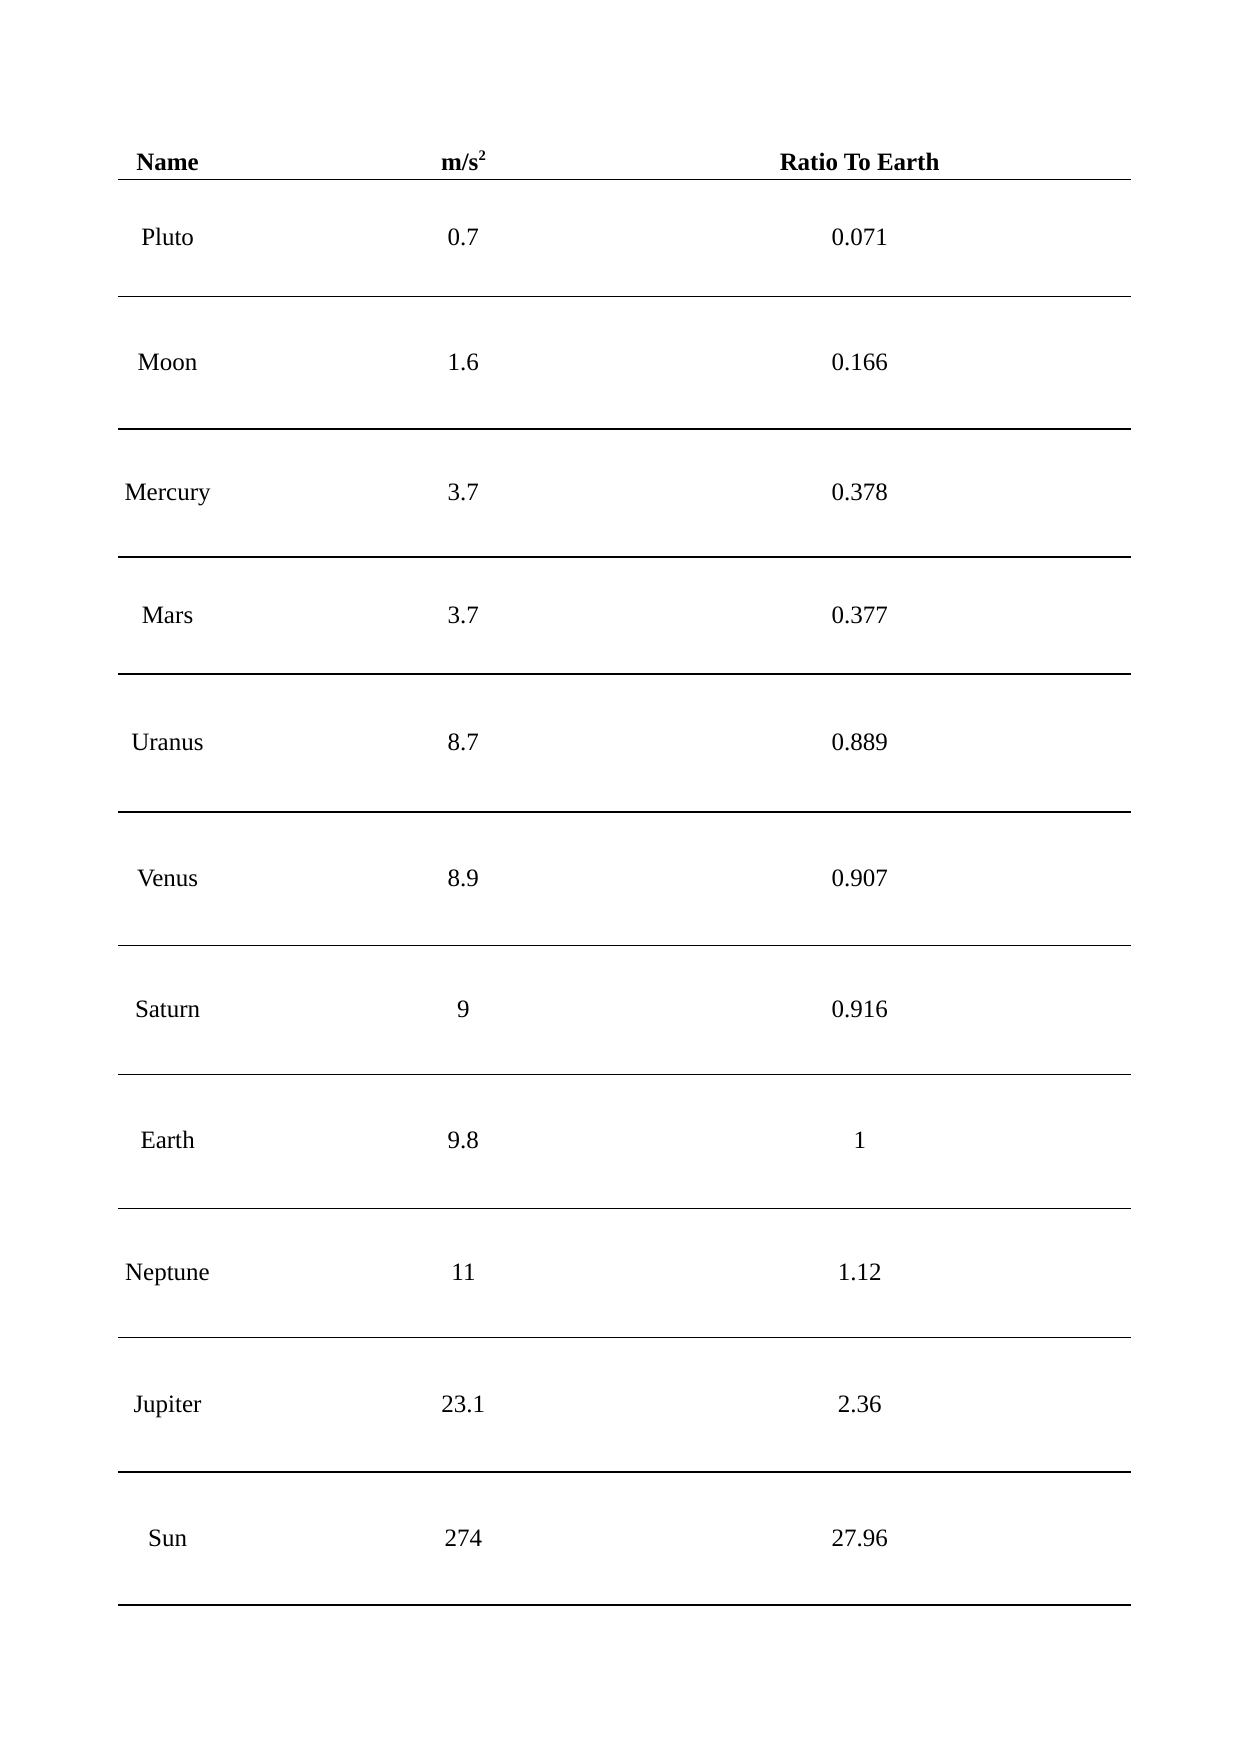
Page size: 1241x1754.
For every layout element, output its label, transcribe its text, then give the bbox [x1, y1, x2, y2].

table_cell 0.889 [588, 675, 1131, 811]
table_cell Jupiter [118, 1338, 217, 1471]
table_cell 1 [588, 1075, 1131, 1207]
table_cell 9.8 [338, 1075, 588, 1207]
table_cell 1.12 [588, 1209, 1131, 1337]
table_cell Moon [118, 297, 217, 428]
table_cell [217, 813, 338, 944]
table_cell [217, 675, 338, 811]
table_cell 0.907 [588, 813, 1131, 944]
table_cell 8.9 [338, 813, 588, 944]
table_cell 23.1 [338, 1338, 588, 1471]
table_cell 1.6 [338, 297, 588, 428]
table_cell Uranus [118, 675, 217, 811]
table_cell 0.166 [588, 297, 1131, 428]
table_cell 274 [338, 1473, 588, 1604]
table_cell [217, 1473, 338, 1604]
table_cell 0.378 [588, 430, 1131, 556]
table_cell 3.7 [338, 430, 588, 556]
table_header [217, 147, 338, 178]
table_cell [217, 1075, 338, 1207]
table_cell 11 [338, 1209, 588, 1337]
table_cell 3.7 [338, 558, 588, 673]
table_cell [217, 1338, 338, 1471]
table_cell Earth [118, 1075, 217, 1207]
table_cell 2.36 [588, 1338, 1131, 1471]
table_cell 0.071 [588, 180, 1131, 296]
table_cell [217, 558, 338, 673]
table_cell [217, 430, 338, 556]
table_cell Saturn [118, 946, 217, 1073]
table_cell Pluto [118, 180, 217, 296]
table_cell [217, 946, 338, 1073]
table_cell Venus [118, 813, 217, 944]
table_cell 0.916 [588, 946, 1131, 1073]
table_header Ratio To Earth [588, 147, 1131, 178]
table_cell Neptune [118, 1209, 217, 1337]
table_cell 27.96 [588, 1473, 1131, 1604]
table_cell [217, 1209, 338, 1337]
table_cell [217, 180, 338, 296]
table_cell 9 [338, 946, 588, 1073]
table_cell 0.7 [338, 180, 588, 296]
table_cell [217, 297, 338, 428]
table_cell Mars [118, 558, 217, 673]
table_header Name [118, 147, 217, 178]
table_cell 8.7 [338, 675, 588, 811]
table_cell Sun [118, 1473, 217, 1604]
table_header m/s2 [338, 147, 588, 178]
table_cell 0.377 [588, 558, 1131, 673]
table_cell Mercury [118, 430, 217, 556]
